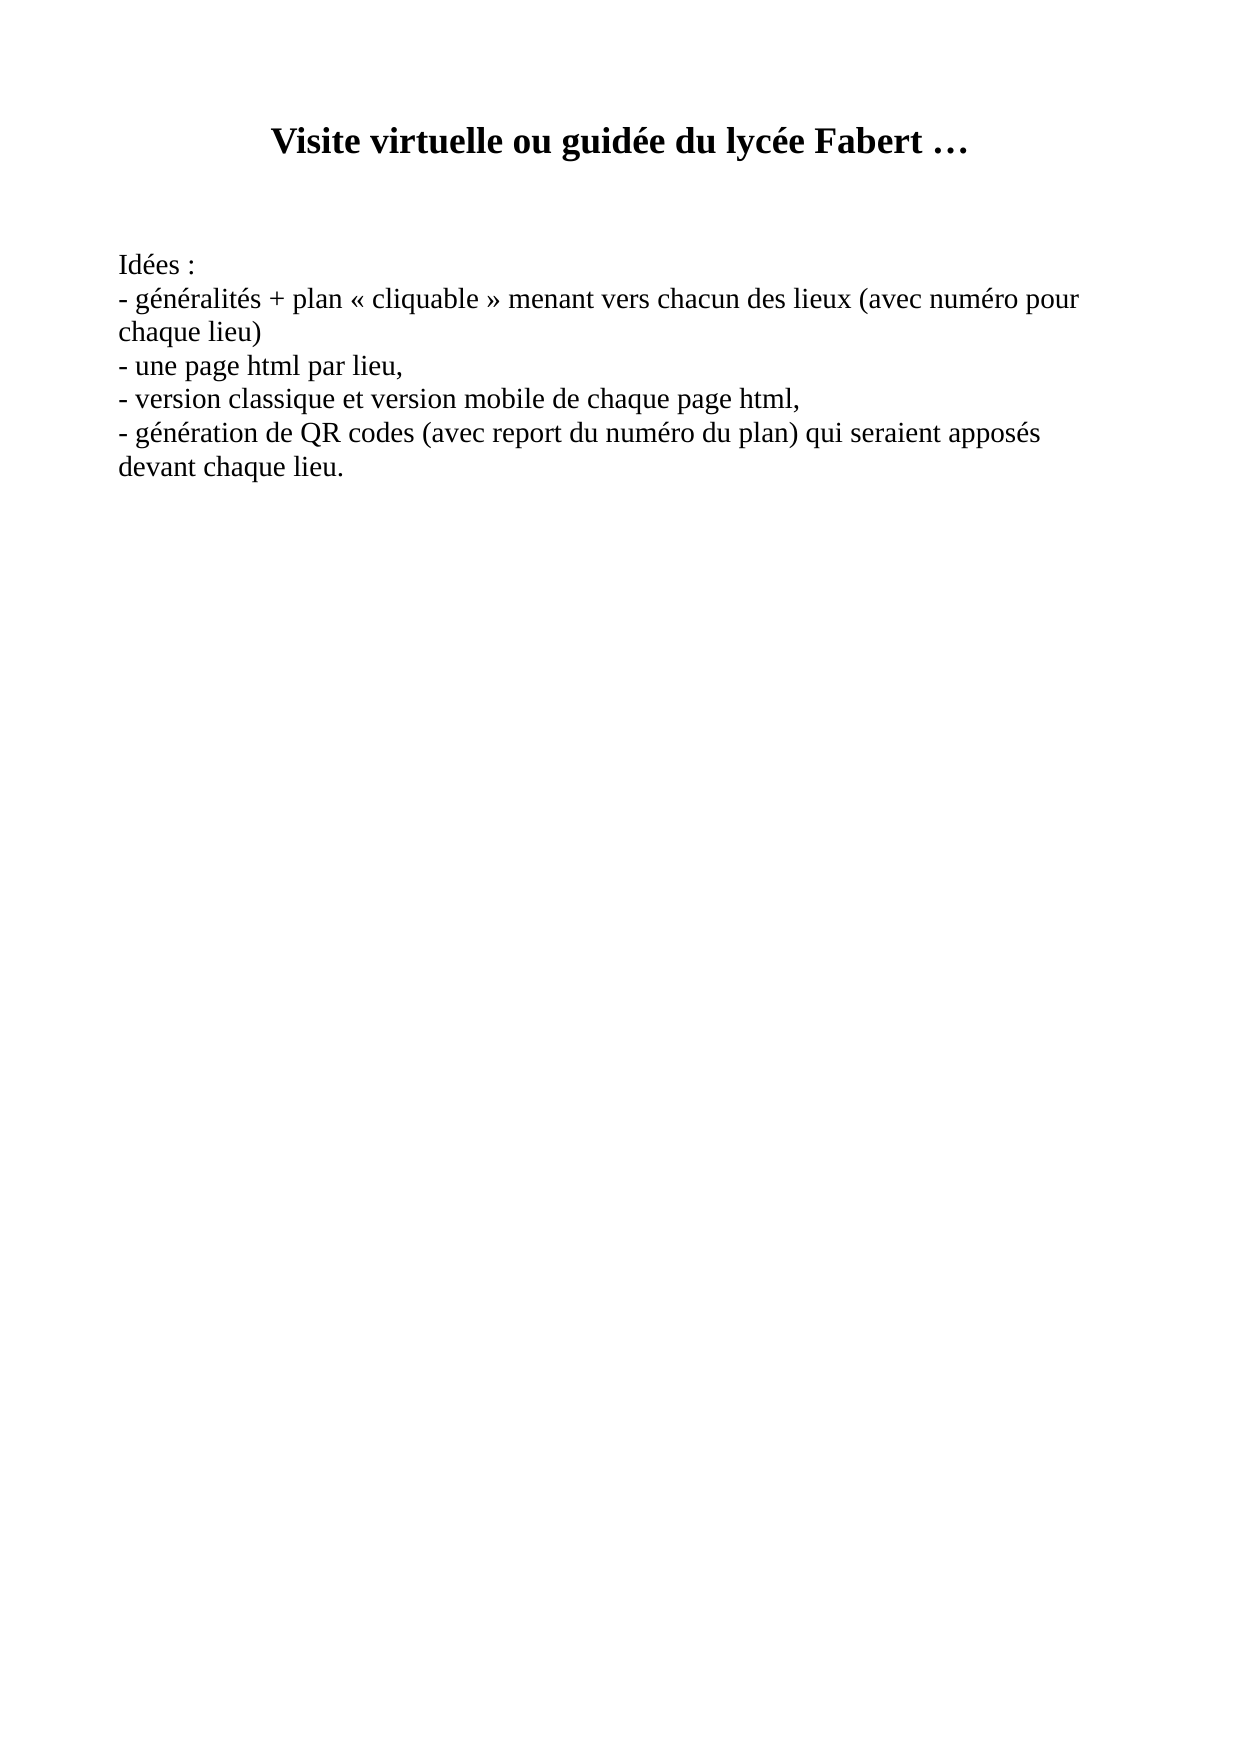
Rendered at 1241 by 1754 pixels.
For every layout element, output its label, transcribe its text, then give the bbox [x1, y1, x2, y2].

text - une page html par lieu, [118, 348, 1122, 382]
text - version classique et version mobile de chaque page html, [118, 382, 1122, 415]
text - génération de QR codes (avec report du numéro du plan) qui seraient apposés devant chaque lieu. [118, 415, 1122, 482]
text Idées : [118, 247, 1122, 281]
text Visite virtuelle ou guidée du lycée Fabert … [118, 118, 1122, 161]
text - généralités + plan « cliquable » menant vers chacun des lieux (avec numéro pour chaque lieu) [118, 281, 1122, 348]
